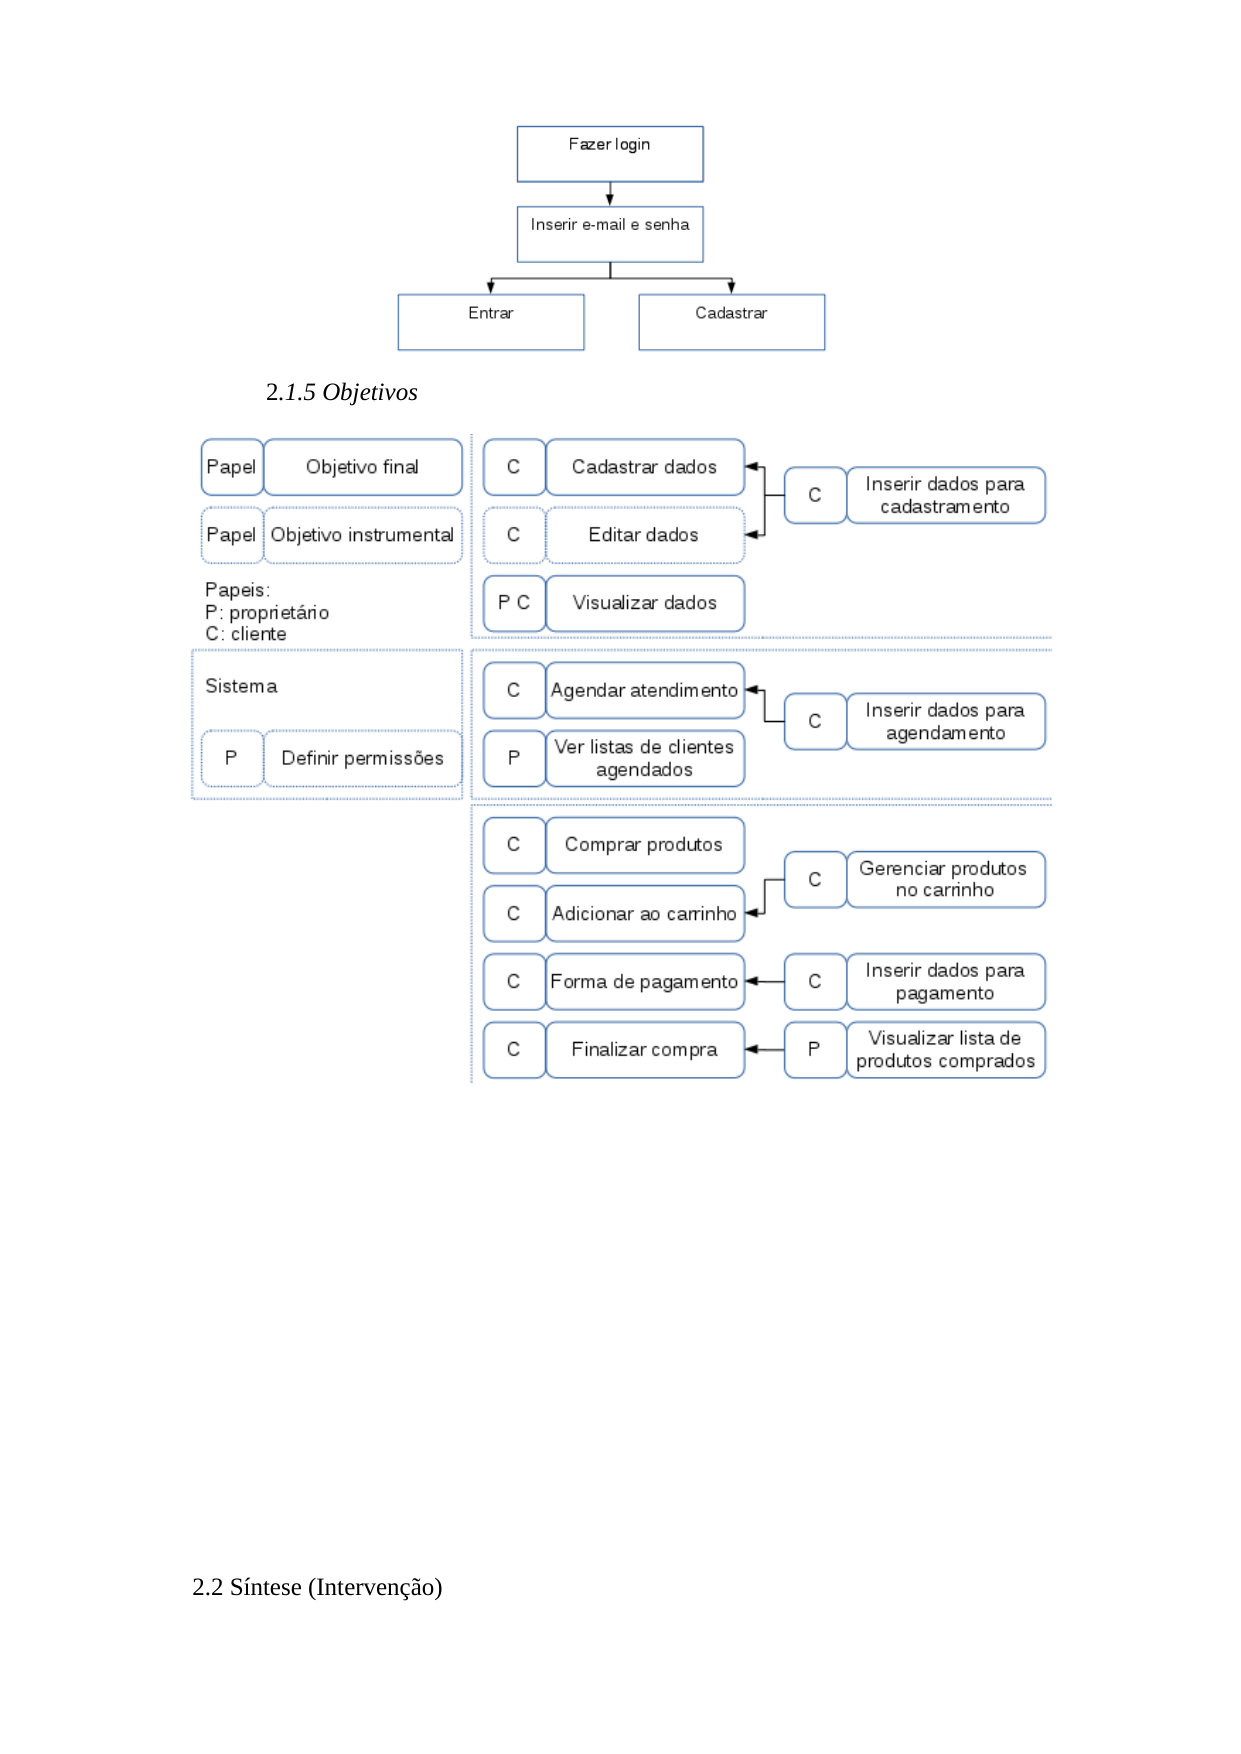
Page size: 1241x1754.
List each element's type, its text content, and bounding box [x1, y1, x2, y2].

picture [187, 434, 1053, 1083]
text 2.1.5 Objetivos [118, 377, 1122, 406]
picture [386, 119, 830, 361]
text 2.2 Síntese (Intervenção) [118, 1572, 1122, 1600]
